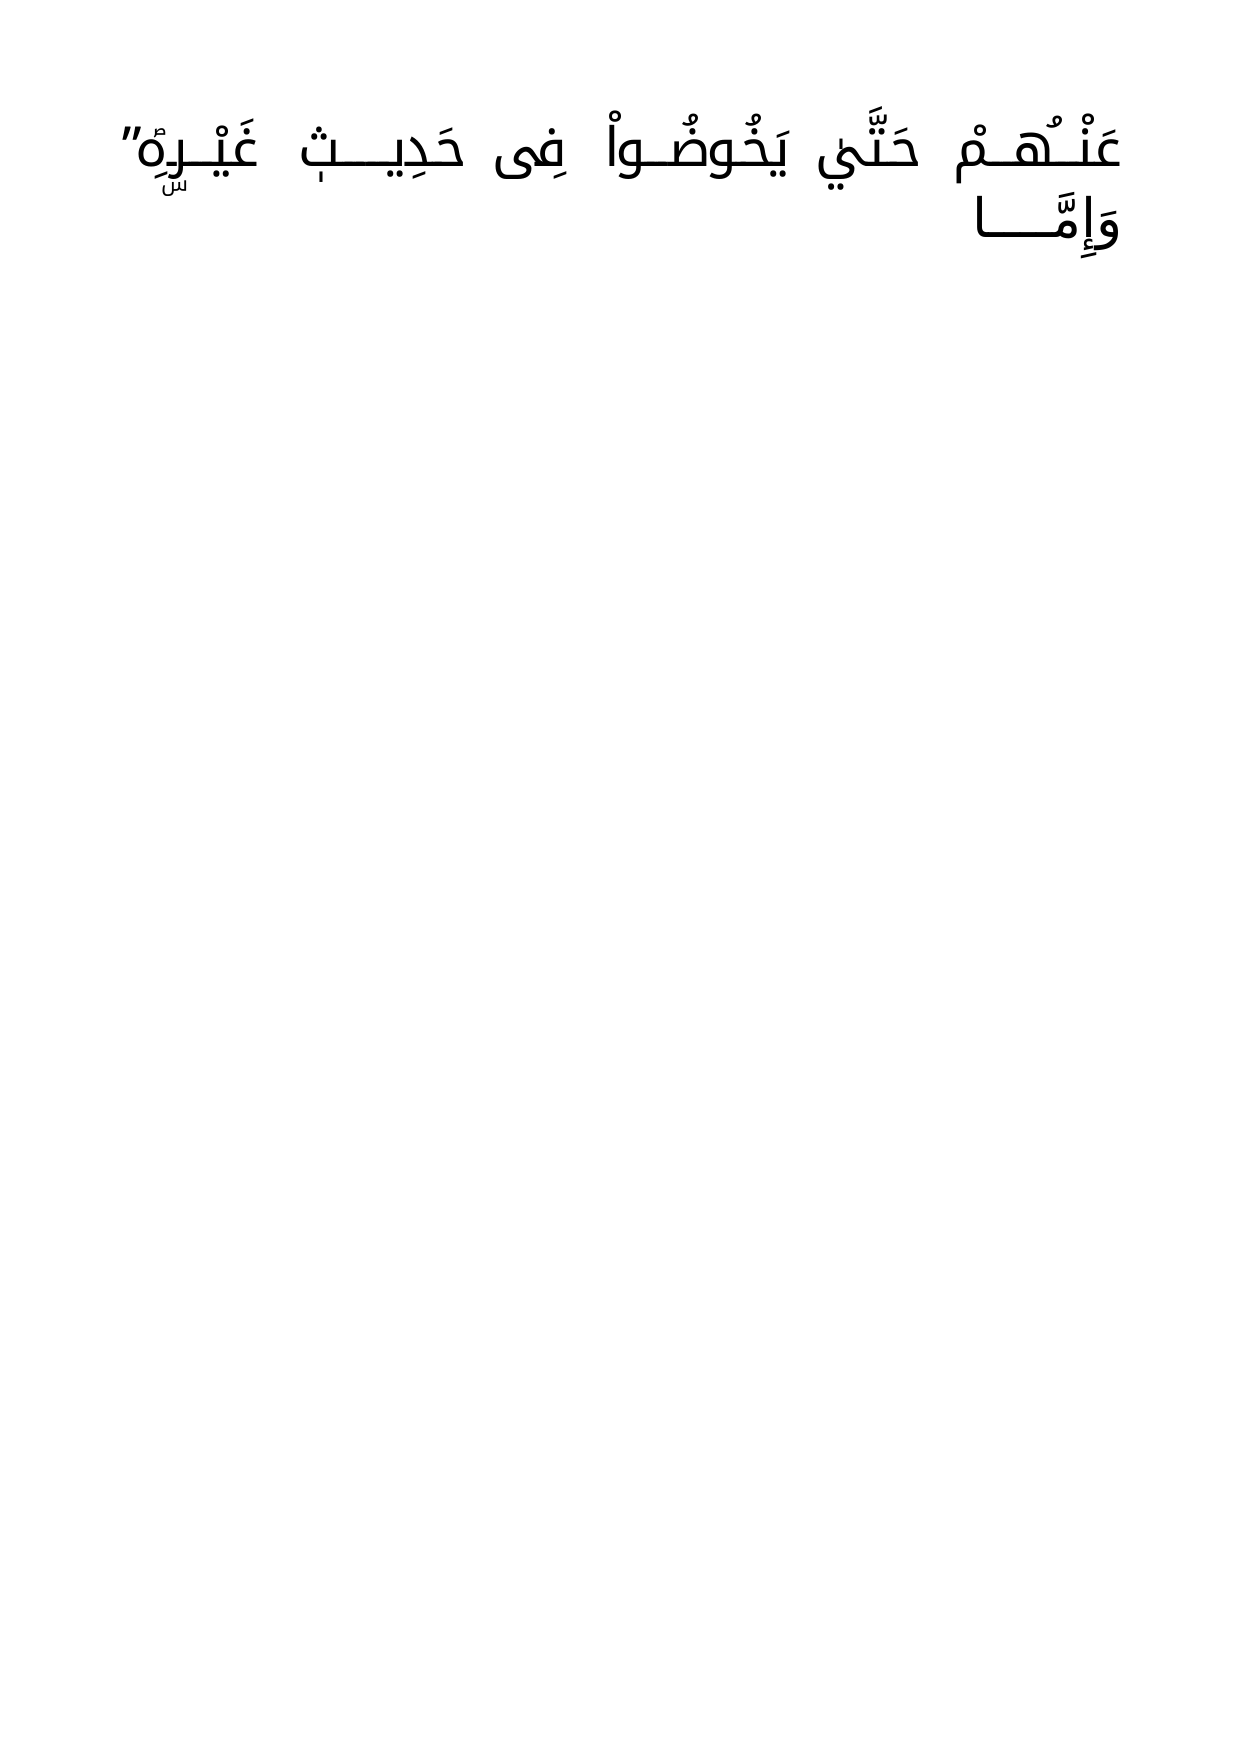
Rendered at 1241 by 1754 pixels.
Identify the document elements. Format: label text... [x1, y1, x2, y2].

text وَيَعْلَمُ مَا جَرَحْتُم بِالنَّهۭارۣ ثُــمَّ يَبْعَثُكُمْ فِيهِ لِيُقْضۭـيٰٓ أَجَـلٌ مُّسَمّيًؐ ثُمَّ إِلَيْهِ مَرْجِعُكُمْ ثُمَّ يُنَبِّيؖكُم بِمَا كُنتُمْ تَعْمَــلُونَؐ (61) وَهُــوَ ۰لْقَاهِــرُ فَوْقَ عِبَــادِهِؐ” وَيُرْسِلُ عَلَيْكُــمْ حَفَظَـةٗؐ حَتَّيٰٓ إِذَا جَــآءَ احَــدَكُــمُ ۴لْمَــوْتتتُ تَوَفَّــتْــهُ رُسُلُنَـا وَهُــمْ لاَ يُفَرّۣطُونَؐ (62) ثُمَّ رُدُّوٓاْ إِلَـي ۰للَّهِ مَوْلۭيٰهُمُ ۴لْحَقﱢّؐ أَلاَ لَهُ ۴لْحُكْـــمُؐ وَهُوَ أَسْرَعُ ۴لْحَــٰسِبِيـنَؐ (63) قُـلْ مَنْ يُّنَجِّيكُم مِّـن ظُلُمَــٰـــتِ ۱لْبَـــرّۣ وَاڤْبَحْرۣ تَدْعُونَهُ„ تَضَرُّعاً وَخُفْيَةً لَّــئِنَ اَنجَيْتَنَا مِنْ هَـٰذِهِ” لَنَكُونَنَّ مِنَ ۰لشَّـٰكِرۣيـنَؐ (64) قُلِ ۱للَّهُ يُنجِيكُم مِّنْهَــا وَمِــن كُلِّ كَرْبٍ ثُــمَّ أَنتُــمْ تُشْرۣكُونَؐ (65) قُلْ هُوَ ۰لْقَادِرُ عَلَيٰٓ أَنْ يَّــبْعَــــثَ عَلَيْكُــمْ عَذَابــاً مِّن فَوْقِــكُــمُ; أَوْ مِـن تَحْــتِ أَرْجُلِــكُمُ; أَوْ يَلْبِسَــكُــمْ شِيَعــاً وَيُذِيـقَ بَعْضَكُــم بَأْسَ بَعْضٖؐ ۶نظُـرْ كَــيْــفَ نُصَــرّۣفُ ۴لاَيَـــٰــتِ لَعَلَّــهُــمْ يَــفْــقَــهُــونَؐ (66) وَكَذَّبببَ بِهِ” قَــوْمُــــكَ وَهُــوَ ۰لْحَقُّؐ قُـل لَّسْــــتُ عَلَيْكُــم بِوَكِيـلٍؐ لِّكُلِّ نَبَإٍ مُّسْتَقَــرٌّؐ وَسَــوْفَ تَــعْــلَــمُــونَؐ (67) وَإِذَا رَأَيْــــتَ ۰لذِيـنَ يَخُــوضُــونَ فِىٓ ءَايَـٰــتِــــنَــــا فَأَعْــرۣضْ عَنْــهُــــمْ حَتَّيٰ يَخُوضُــواْ فِى حَدِيــــثٖ غَيْــرۣهِؐ” وَإِمَّــــا [118, 118, 1122, 259]
